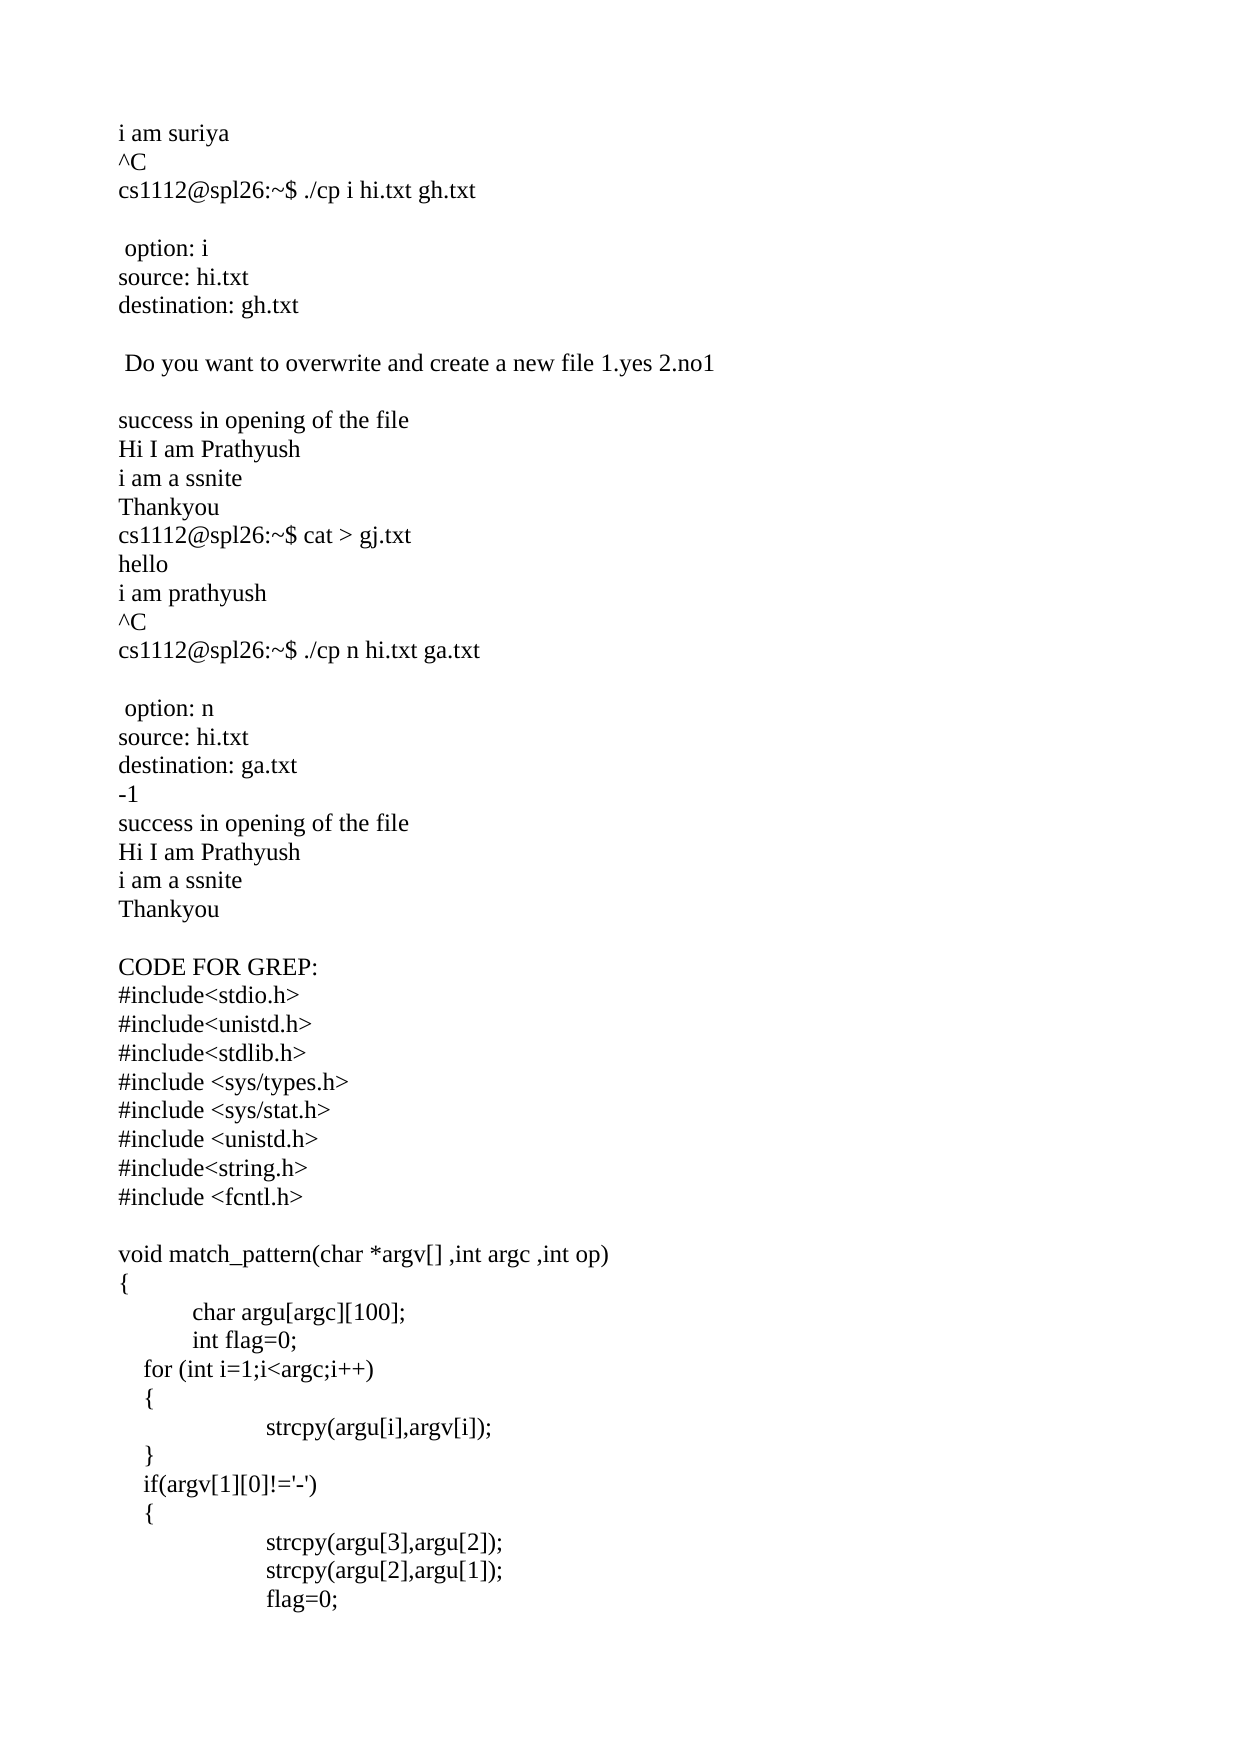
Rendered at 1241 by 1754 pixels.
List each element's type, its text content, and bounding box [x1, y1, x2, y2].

text Hi I am Prathyush [118, 434, 1122, 463]
text ^C [118, 607, 1122, 636]
text option: i [118, 233, 1122, 262]
text destination: gh.txt [118, 291, 1122, 319]
text if(argv[1][0]!='-') [118, 1469, 1122, 1498]
text #include<string.h> [118, 1153, 1122, 1182]
text -1 [118, 779, 1122, 808]
text int flag=0; [118, 1326, 1122, 1354]
text Thankyou [118, 492, 1122, 521]
text cs1112@spl26:~$ cat > gj.txt [118, 521, 1122, 549]
text #include <sys/stat.h> [118, 1096, 1122, 1124]
text cs1112@spl26:~$ ./cp i hi.txt gh.txt [118, 176, 1122, 204]
text { [118, 1498, 1122, 1527]
text strcpy(argu[i],argv[i]); [118, 1412, 1122, 1441]
text Thankyou [118, 894, 1122, 923]
text option: n [118, 693, 1122, 722]
text source: hi.txt [118, 262, 1122, 291]
text { [118, 1383, 1122, 1412]
text ^C [118, 147, 1122, 176]
text i am prathyush [118, 578, 1122, 607]
text Do you want to overwrite and create a new file 1.yes 2.no1 [118, 348, 1122, 377]
text Hi I am Prathyush [118, 837, 1122, 866]
text strcpy(argu[2],argu[1]); [118, 1556, 1122, 1584]
text source: hi.txt [118, 722, 1122, 751]
text destination: ga.txt [118, 751, 1122, 779]
text flag=0; [118, 1584, 1122, 1613]
text #include<stdlib.h> [118, 1038, 1122, 1067]
text hello [118, 549, 1122, 578]
text CODE FOR GREP: [118, 952, 1122, 981]
text strcpy(argu[3],argu[2]); [118, 1527, 1122, 1556]
text #include<stdio.h> [118, 981, 1122, 1009]
text #include <sys/types.h> [118, 1067, 1122, 1096]
text for (int i=1;i<argc;i++) [118, 1354, 1122, 1383]
text #include<unistd.h> [118, 1009, 1122, 1038]
text void match_pattern(char *argv[] ,int argc ,int op) [118, 1239, 1122, 1268]
text } [118, 1441, 1122, 1469]
text #include <unistd.h> [118, 1124, 1122, 1153]
text i am suriya [118, 118, 1122, 147]
text success in opening of the file [118, 808, 1122, 837]
text i am a ssnite [118, 866, 1122, 894]
text success in opening of the file [118, 406, 1122, 434]
text char argu[argc][100]; [118, 1297, 1122, 1326]
text #include <fcntl.h> [118, 1182, 1122, 1211]
text cs1112@spl26:~$ ./cp n hi.txt ga.txt [118, 636, 1122, 664]
text i am a ssnite [118, 463, 1122, 492]
text { [118, 1268, 1122, 1297]
